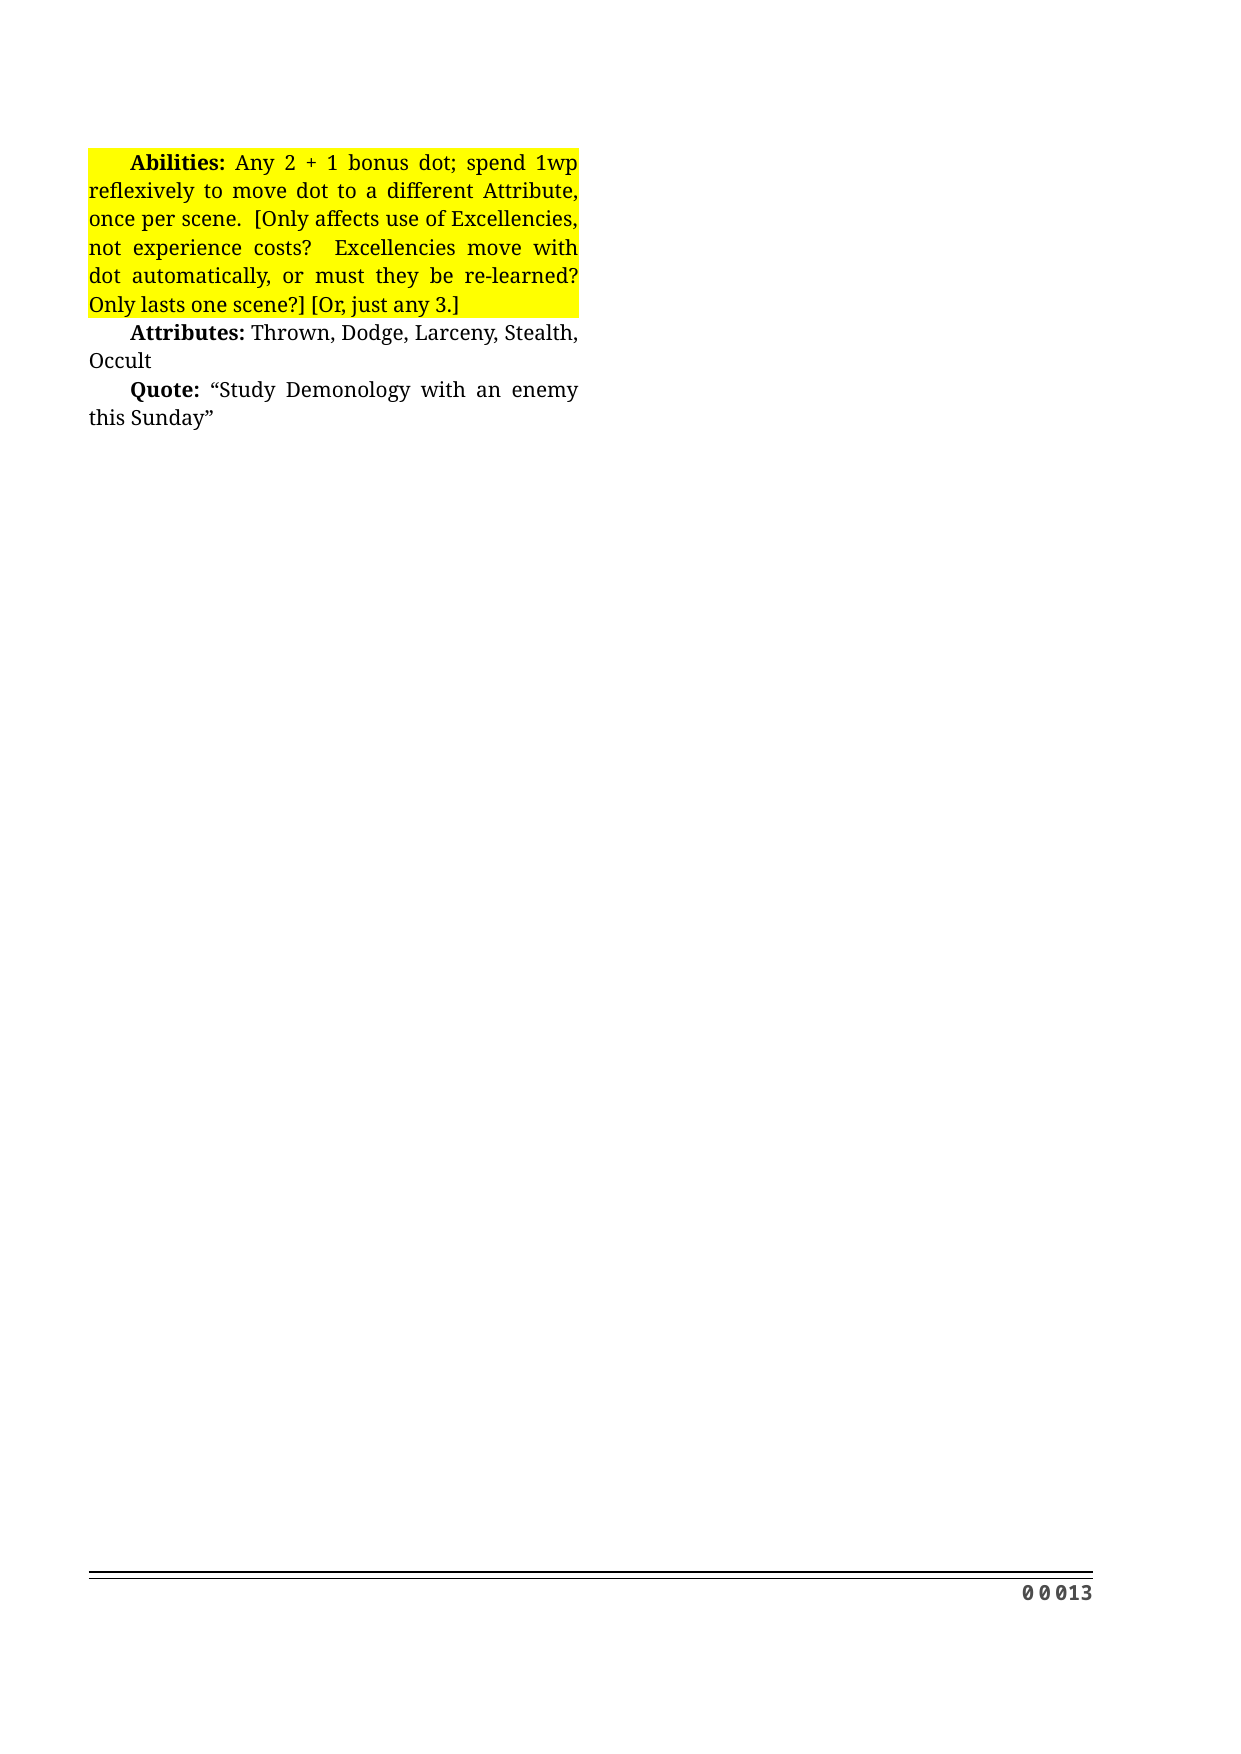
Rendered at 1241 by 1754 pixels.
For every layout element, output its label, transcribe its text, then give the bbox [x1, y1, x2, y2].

text Attributes: Thrown, Dodge, Larceny, Stealth, Occult [88, 318, 579, 375]
text Abilities: Any 2 + 1 bonus dot; spend 1wp reflexively to move dot to a different Attribute, once per scene. [Only affects use of Excellencies, not experience costs? Excellencies move with dot automatically, or must they be re-learned? Only lasts one scene?] [Or, just any 3.] [88, 148, 579, 318]
text Quote: “Study Demonology with an enemy this Sunday” [88, 375, 579, 432]
